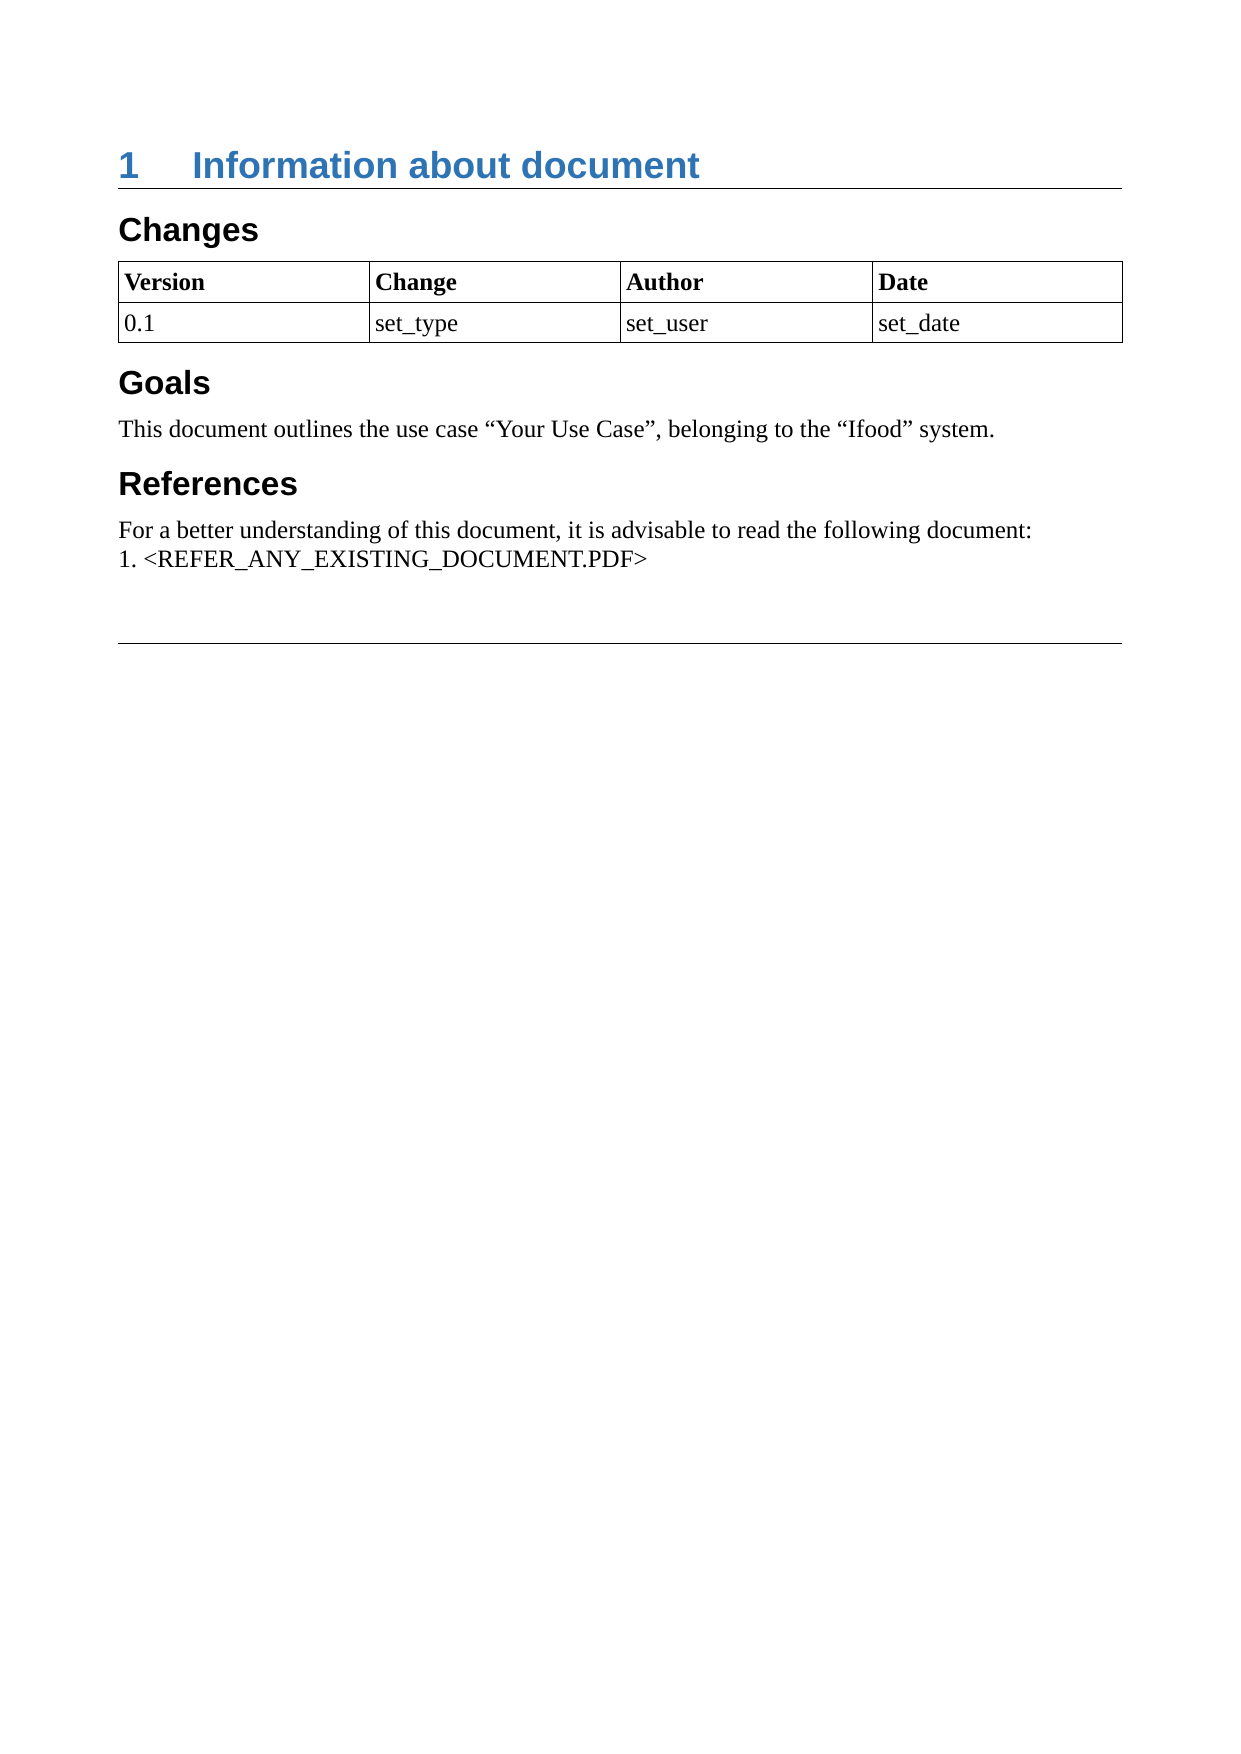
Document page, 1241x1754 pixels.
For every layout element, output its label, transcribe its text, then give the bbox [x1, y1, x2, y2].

subtitle Information about document [118, 143, 1122, 188]
subtitle References [118, 464, 1122, 502]
text This document outlines the use case “Your Use Case”, belonging to the “Ifood” system. [118, 414, 1122, 443]
table_cell set_date [873, 303, 1122, 342]
subtitle Changes [118, 210, 1122, 248]
table_header Version [119, 262, 369, 301]
text For a better understanding of this document, it is advisable to read the following document: [118, 515, 1122, 544]
subtitle Goals [118, 363, 1122, 402]
table_header Author [621, 262, 872, 301]
table_header Change [370, 262, 620, 301]
table_cell 0.1 [119, 303, 369, 342]
table_header Date [873, 262, 1122, 301]
table_cell set_type [370, 303, 620, 342]
table_cell set_user [621, 303, 872, 342]
text 1. <REFER_ANY_EXISTING_DOCUMENT.PDF> [118, 544, 1122, 572]
